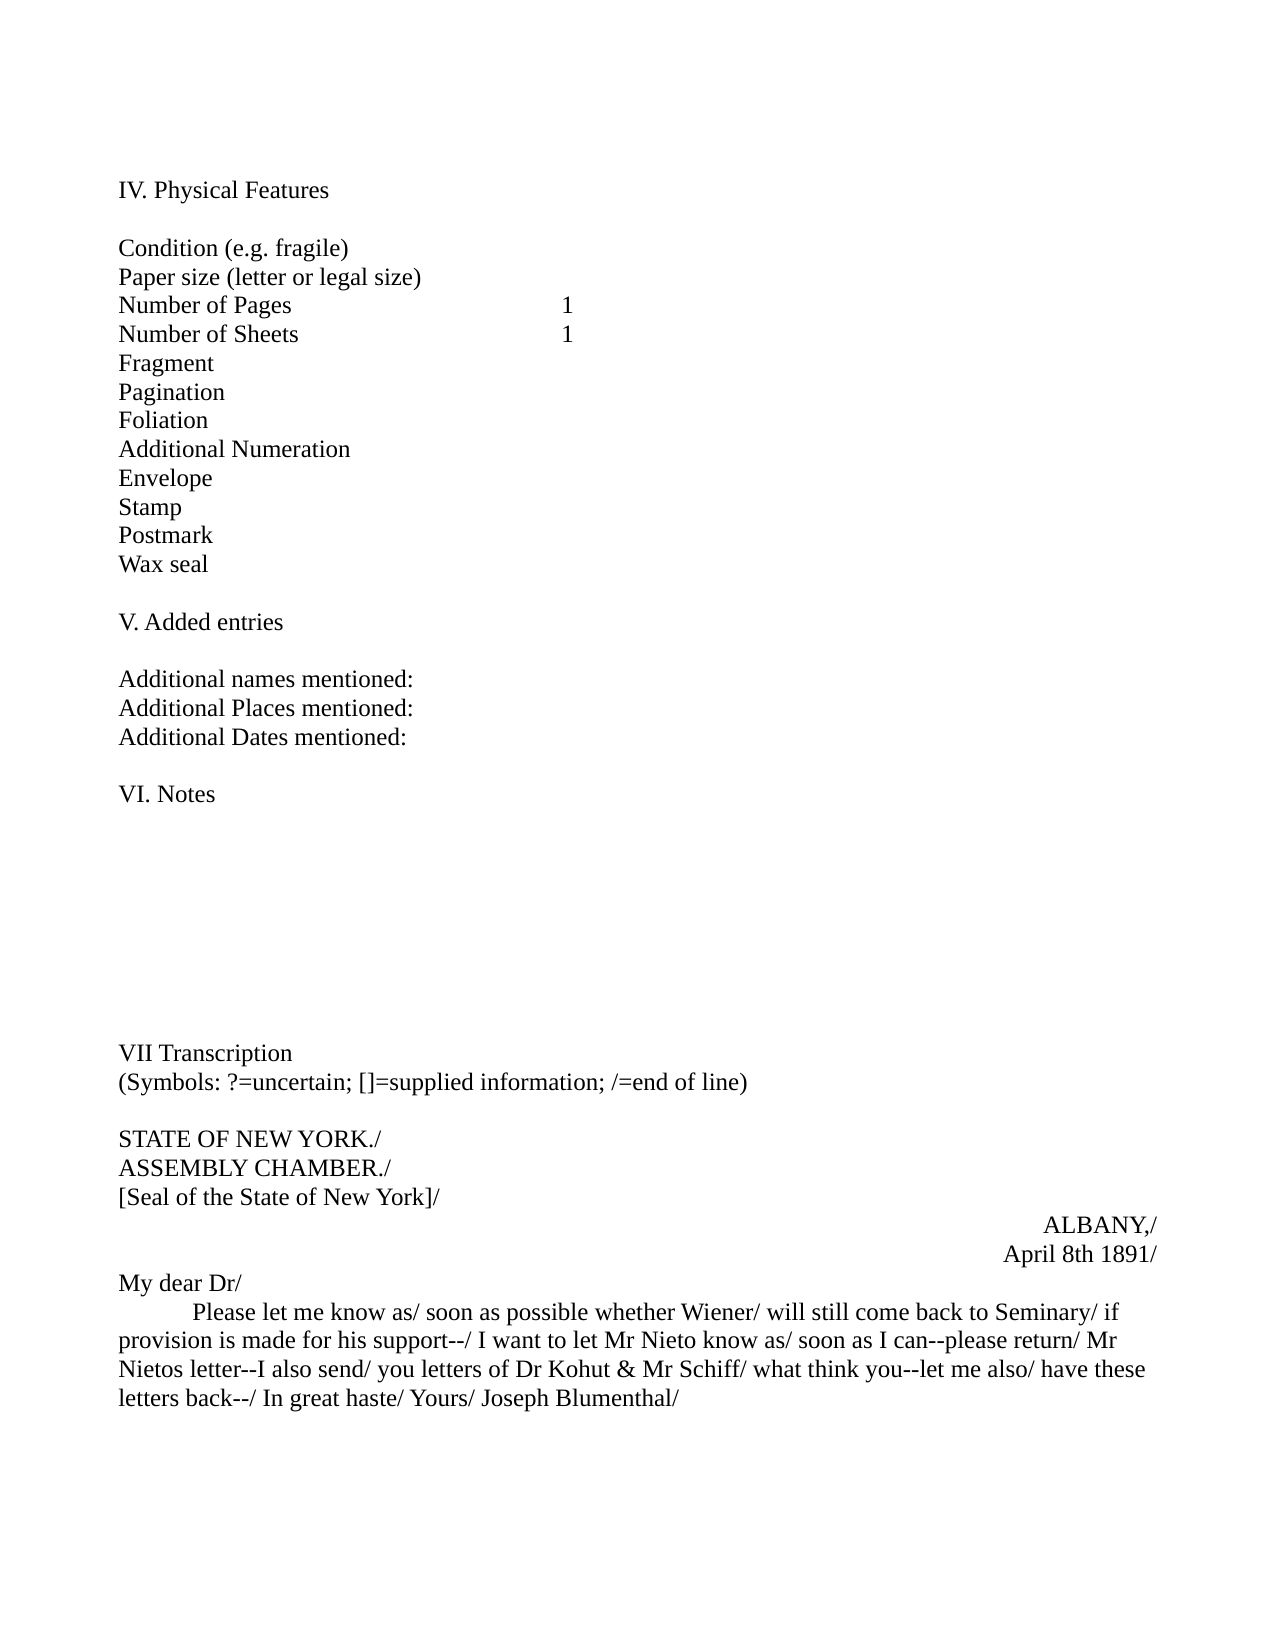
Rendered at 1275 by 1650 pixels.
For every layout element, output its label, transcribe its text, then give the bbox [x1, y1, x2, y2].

text ALBANY,/ [118, 1211, 1157, 1239]
text ASSEMBLY CHAMBER./ [118, 1153, 1157, 1182]
text Additional Places mentioned: [118, 693, 1157, 722]
text Pagination [118, 377, 1157, 406]
text Paper size (letter or legal size) [118, 262, 1157, 291]
text IV. Physical Features [118, 176, 1157, 204]
text VI. Notes [118, 779, 1157, 808]
text Additional Numeration [118, 434, 1157, 463]
text V. Added entries [118, 607, 1157, 636]
text Please let me know as/ soon as possible whether Wiener/ will still come back to Seminary/ if provision is made for his support--/ I want to let Mr Nieto know as/ soon as I can--please return/ Mr Nietos letter--I also send/ you letters of Dr Kohut & Mr Schiff/ what think you--let me also/ have these letters back--/ In great haste/ Yours/ Joseph Blumenthal/ [118, 1297, 1157, 1412]
text Fragment [118, 348, 1157, 377]
text Condition (e.g. fragile) [118, 233, 1157, 262]
text Wax seal [118, 549, 1157, 578]
text Foliation [118, 406, 1157, 434]
text Envelope [118, 463, 1157, 492]
text My dear Dr/ [118, 1268, 1157, 1297]
text Number of Pages 1 [118, 291, 1157, 319]
text Postma rk [118, 521, 1157, 549]
text Additional Dates mentioned: [118, 722, 1157, 751]
text (Symbols: ?=uncertain; []=supplied information; /=end of line) [118, 1067, 1157, 1096]
text April 8th 1891/ [118, 1239, 1157, 1268]
text Stamp [118, 492, 1157, 521]
text STATE OF NEW YORK./ [118, 1124, 1157, 1153]
text VII Transcription [118, 1038, 1157, 1067]
text [Seal of the State of New York]/ [118, 1182, 1157, 1211]
text Number of Sheets 1 [118, 319, 1157, 348]
text Additional names mentioned: [118, 664, 1157, 693]
